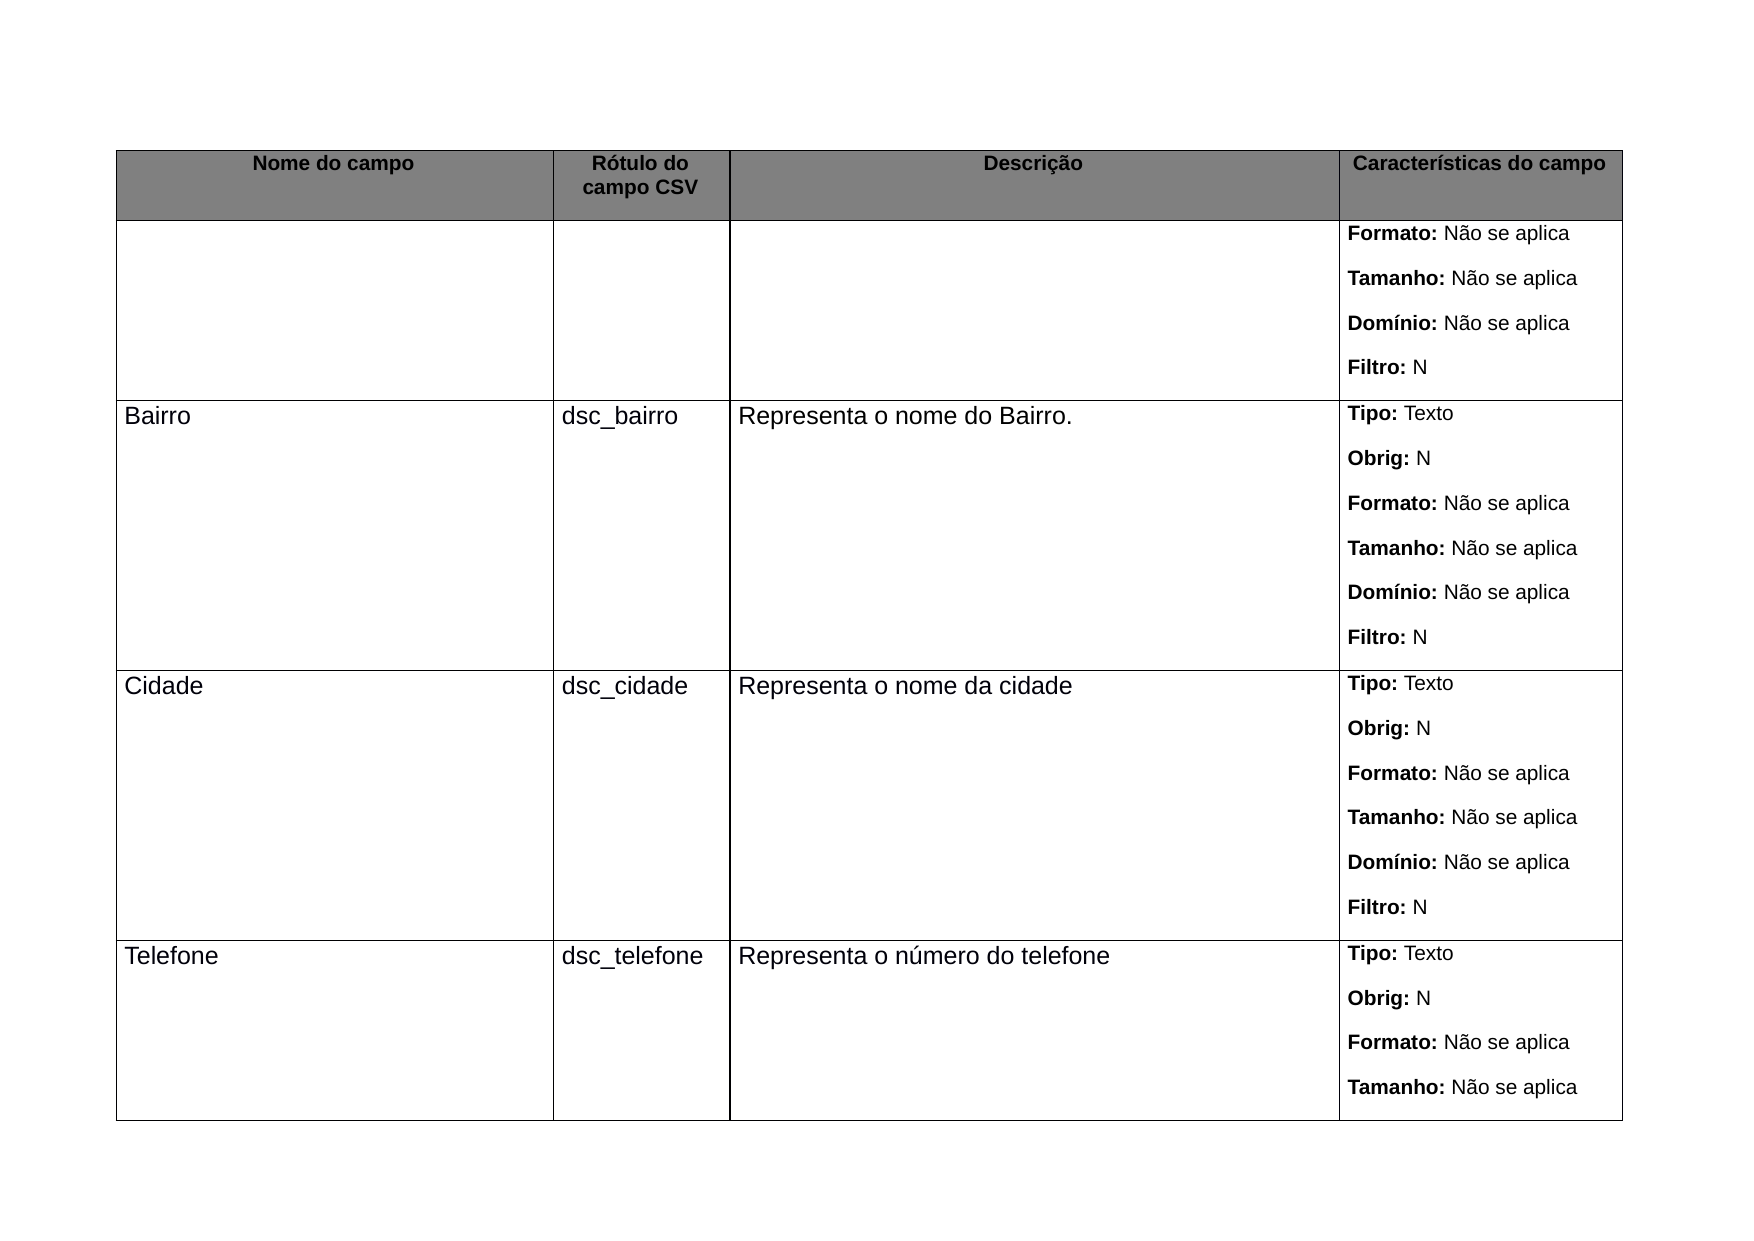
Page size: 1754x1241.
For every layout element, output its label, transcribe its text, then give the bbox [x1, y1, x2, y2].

table_header Nome do campo [117, 151, 553, 220]
table_header Rótulo do campo CSV [554, 151, 729, 220]
table_header Descrição [731, 151, 1339, 220]
table_cell dsc_bairro [554, 401, 729, 670]
table_cell Formato: Não se aplica Tamanho: Não se aplica Domínio: Não se aplica Filtro: N [1340, 221, 1622, 400]
table_cell [731, 221, 1339, 400]
table_cell Tipo: Texto Obrig: N Formato: Não se aplica Tamanho: Não se aplica [1340, 941, 1622, 1120]
table_cell Tipo: Texto Obrig: N Formato: Não se aplica Tamanho: Não se aplica Domínio: Não se aplica Filtro: N [1340, 401, 1622, 670]
table_cell Bairro [117, 401, 553, 670]
table_header Características do campo [1340, 151, 1622, 220]
table_cell [554, 221, 729, 400]
table_cell dsc_cidade [554, 671, 729, 939]
table_cell Representa o nome do Bairro. [731, 401, 1339, 670]
table_cell [117, 221, 553, 400]
table_cell dsc_telefone [554, 941, 729, 1120]
table_cell Tipo: Texto Obrig: N Formato: Não se aplica Tamanho: Não se aplica Domínio: Não se aplica Filtro: N [1340, 671, 1622, 939]
table_cell Telefone [117, 941, 553, 1120]
table_cell Representa o número do telefone [731, 941, 1339, 1120]
table_cell Representa o nome da cidade [731, 671, 1339, 939]
table_cell Cidade [117, 671, 553, 939]
